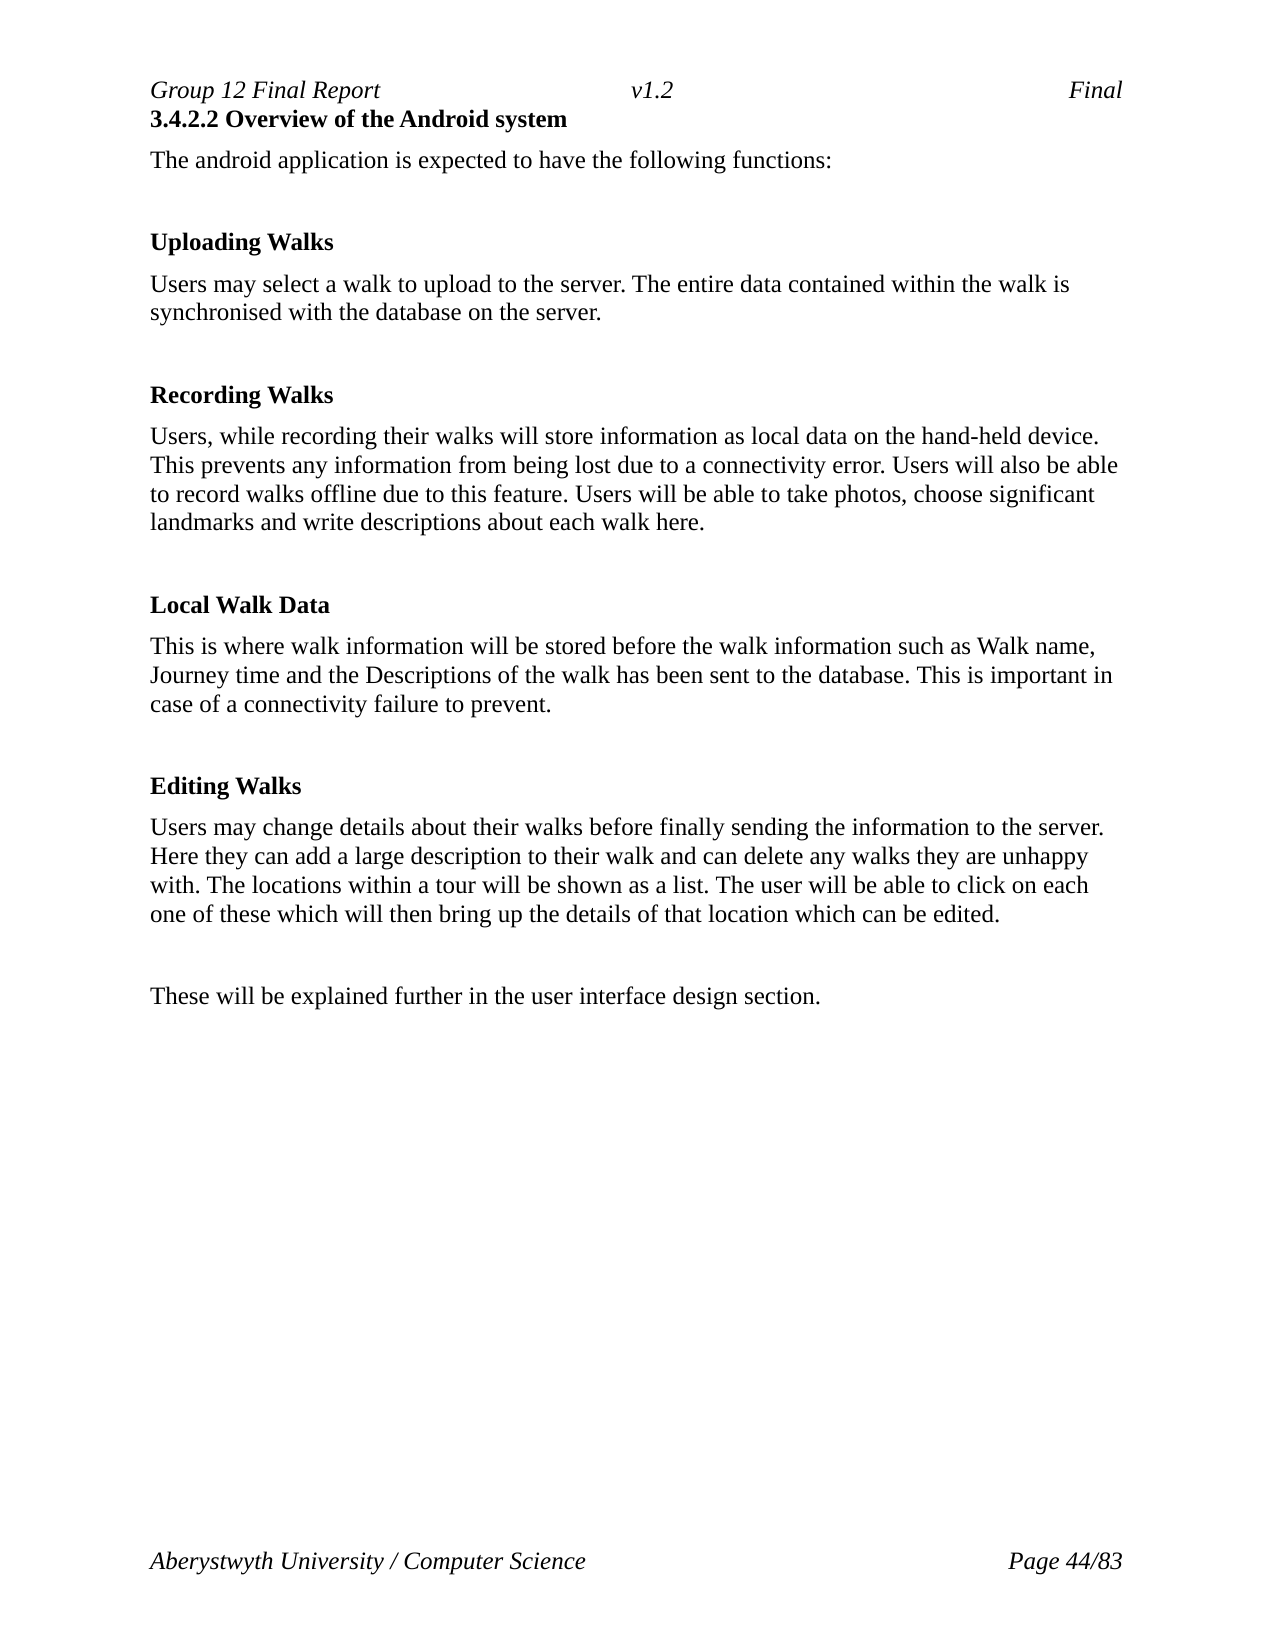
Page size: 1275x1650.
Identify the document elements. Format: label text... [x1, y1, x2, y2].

text Users may change details about their walks before finally sending the information to the server. Here they can add a large description to their walk and can delete any walks they are unhappy with. The locations within a tour will be shown as a list. The user will be able to click on each one of these which will then bring up the details of that location which can be edited. [150, 812, 1125, 927]
text Editing Walks [150, 771, 1125, 800]
text The android application is expected to have the following functions: [150, 145, 1125, 174]
text Recording Walks [150, 380, 1125, 409]
text Users, while recording their walks will store information as local data on the hand-held device. This prevents any information from being lost due to a connectivity error. Users will also be able to record walks offline due to this feature. Users will be able to take photos, choose significant landmarks and write descriptions about each walk here. [150, 421, 1125, 536]
text Local Walk Data [150, 590, 1125, 619]
text Uploading Walks [150, 227, 1125, 256]
text This is where walk information will be stored before the walk information such as Walk name, Journey time and the Descriptions of the walk has been sent to the database. This is important in case of a connectivity failure to prevent. [150, 631, 1125, 717]
text These will be explained further in the user interface design section. [150, 981, 1125, 1010]
text Users may select a walk to upload to the server. The entire data contained within the walk is synchronised with the database on the server. [150, 269, 1125, 326]
text 3.4.2.2 Overview of the Android system [150, 104, 1125, 132]
